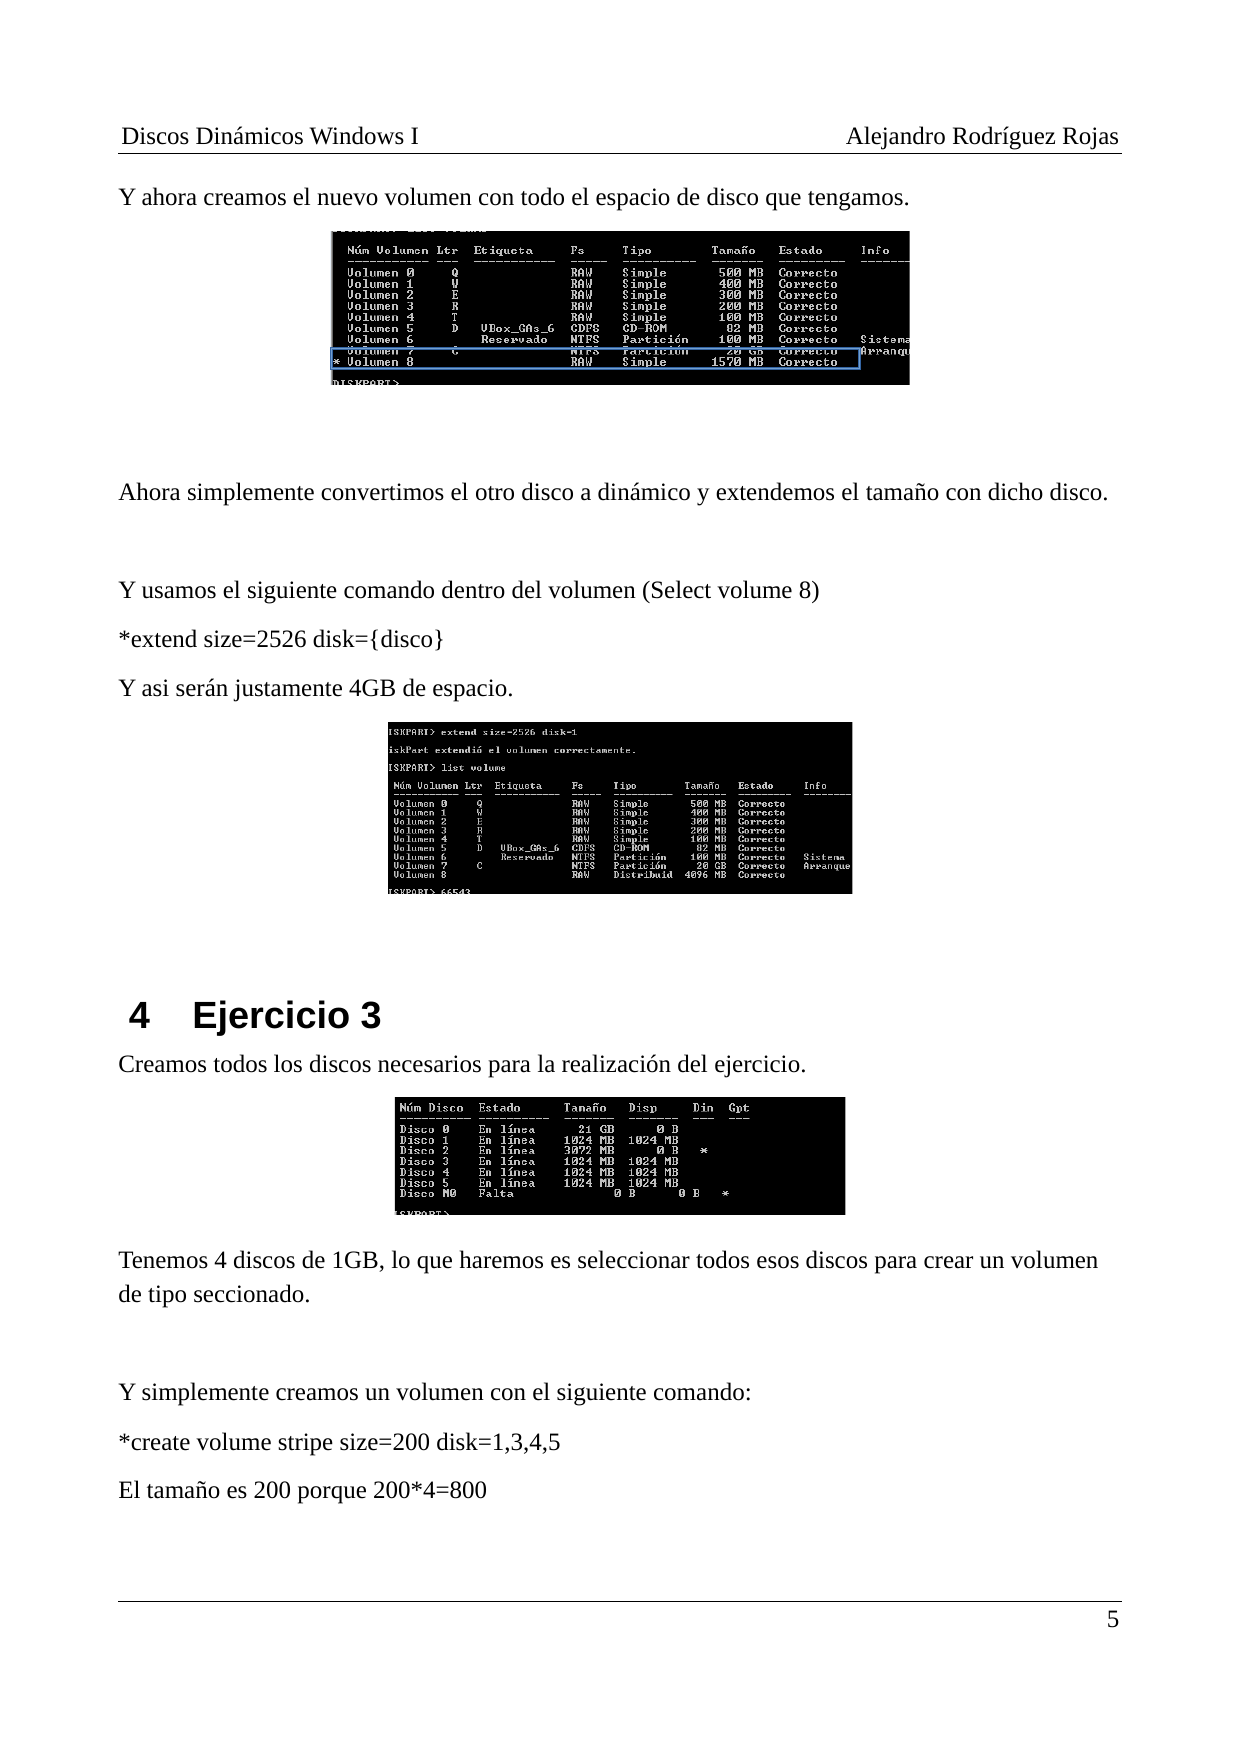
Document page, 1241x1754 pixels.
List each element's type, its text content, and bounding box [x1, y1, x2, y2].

text El tamaño es 200 porque 200*4=800 [118, 1476, 1122, 1504]
picture [388, 722, 458, 890]
text Y ahora creamos el nuevo volumen con todo el espacio de disco que tengamos. [118, 182, 1122, 211]
text *create volume stripe size=200 disk=1,3,4,5 [118, 1427, 1122, 1455]
text *extend size=2526 disk={disco} [118, 624, 1122, 653]
text Creamos todos los discos necesarios para la realización del ejercicio. [118, 1049, 1122, 1077]
picture [394, 1097, 418, 1150]
picture [330, 231, 410, 347]
picture [333, 350, 410, 367]
picture [330, 370, 410, 381]
text Y usamos el siguiente comando dentro del volumen (Select volume 8) [118, 575, 1122, 604]
subtitle Ejercicio 3 [118, 992, 1122, 1036]
text Y simplemente creamos un volumen con el siguiente comando: [118, 1377, 1122, 1406]
text Tenemos 4 discos de 1GB, lo que haremos es seleccionar todos esos discos para crear un volumen de tipo seccionado. [118, 1245, 1122, 1308]
text Ahora simplemente convertimos el otro disco a dinámico y extendemos el tamaño con dicho disco. [118, 477, 1122, 506]
text Y asi serán justamente 4GB de espacio. [118, 673, 1122, 702]
